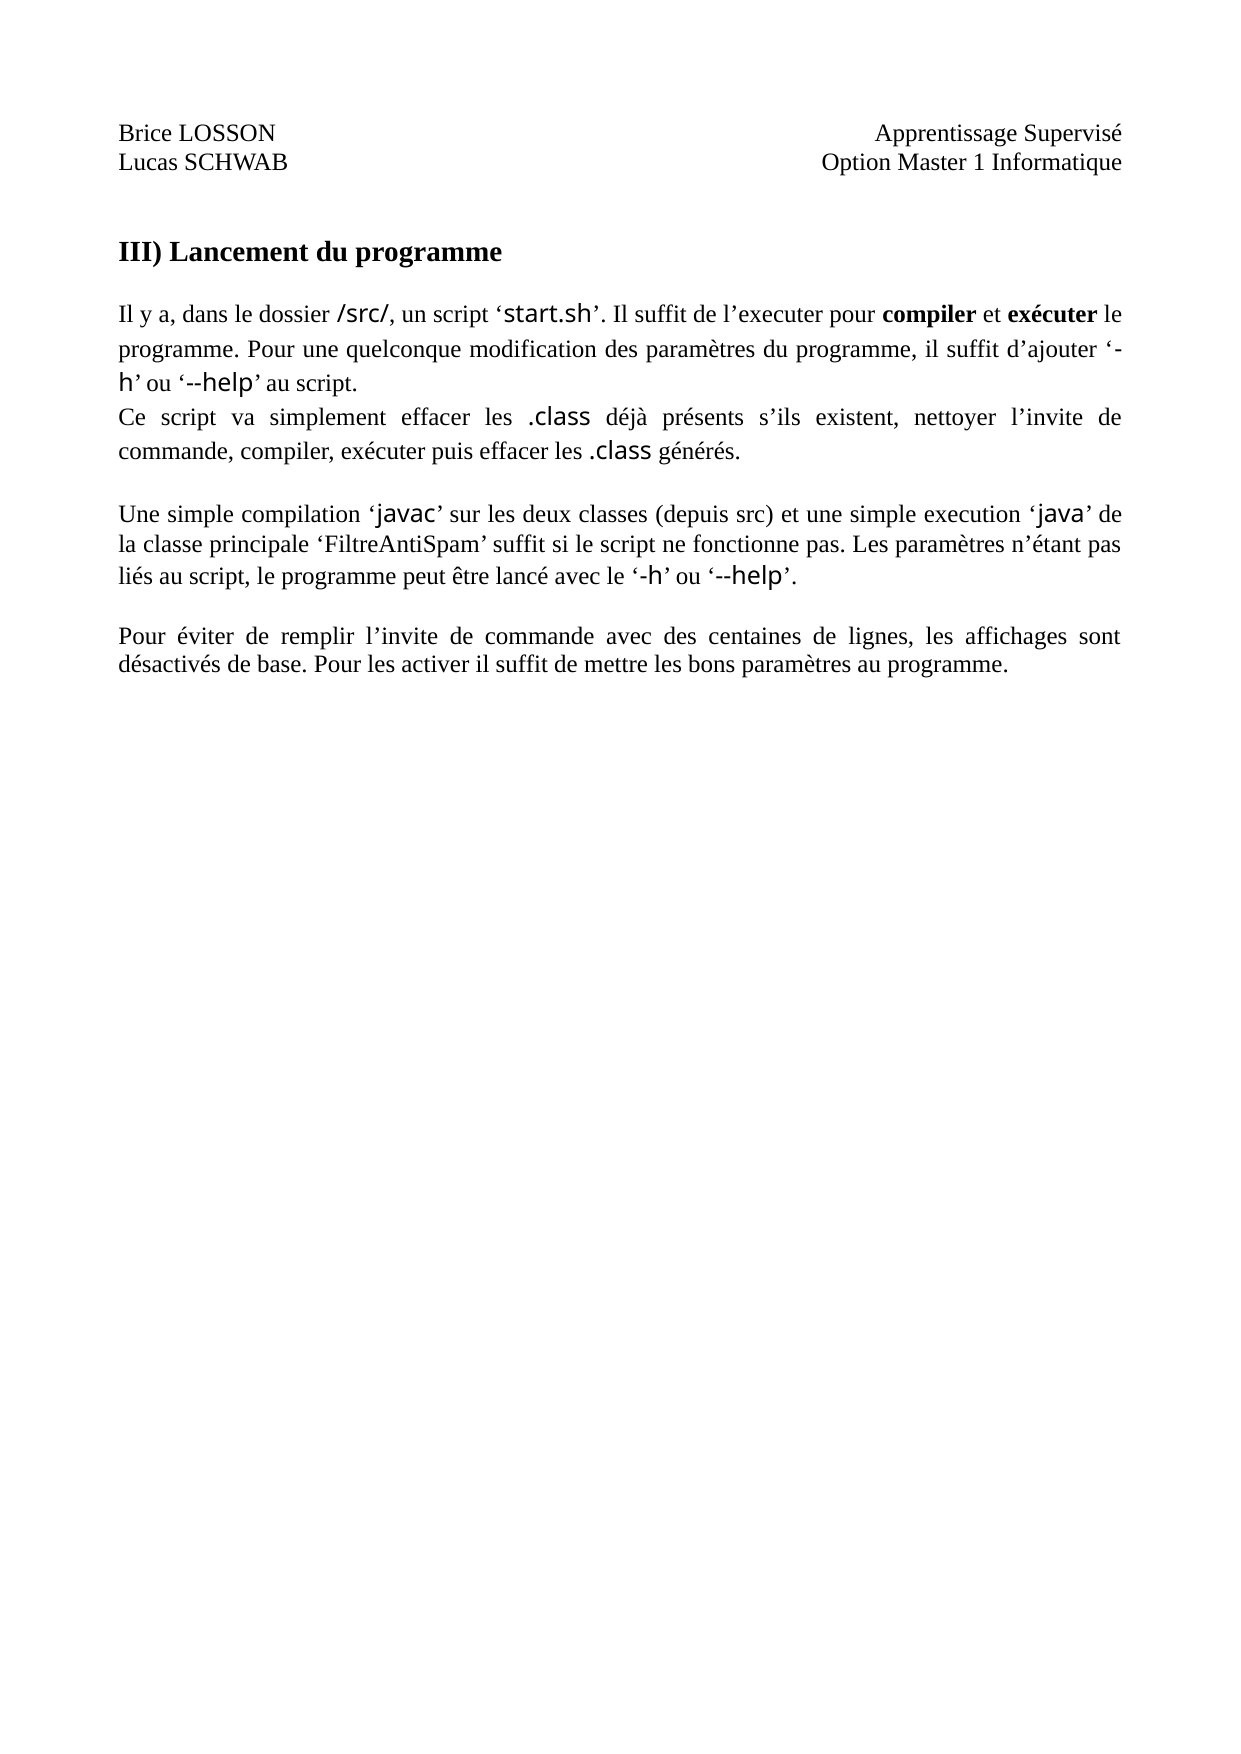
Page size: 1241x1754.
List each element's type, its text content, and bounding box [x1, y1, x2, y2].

text Une simple compilation ‘javac’ sur les deux classes (depuis src) et une simple execution ‘java’ de la classe principale ‘FiltreAntiSpam’ suffit si le script ne fonctionne pas. Les paramètres n’étant pas liés au script, le programme peut être lancé avec le ‘-h’ ou ‘--help’. [118, 495, 1122, 592]
text Ce script va simplement effacer les .class déjà présents s’ils existent, nettoyer l’invite de commande, compiler, exécuter puis effacer les .class générés. [118, 398, 1122, 466]
text Pour éviter de remplir l’invite de commande avec des centaines de lignes, les affichages sont désactivés de base. Pour les activer il suffit de mettre les bons paramètres au programme. [118, 621, 1122, 678]
text Il y a, dans le dossier /src/, un script ‘start.sh’. Il suffit de l’executer pour compiler et exécuter le programme. Pour une quelconque modification des paramètres du programme, il suffit d’ajouter ‘-h’ ou ‘--help’ au script. [118, 296, 1122, 398]
text III) Lancement du programme [118, 234, 1122, 267]
